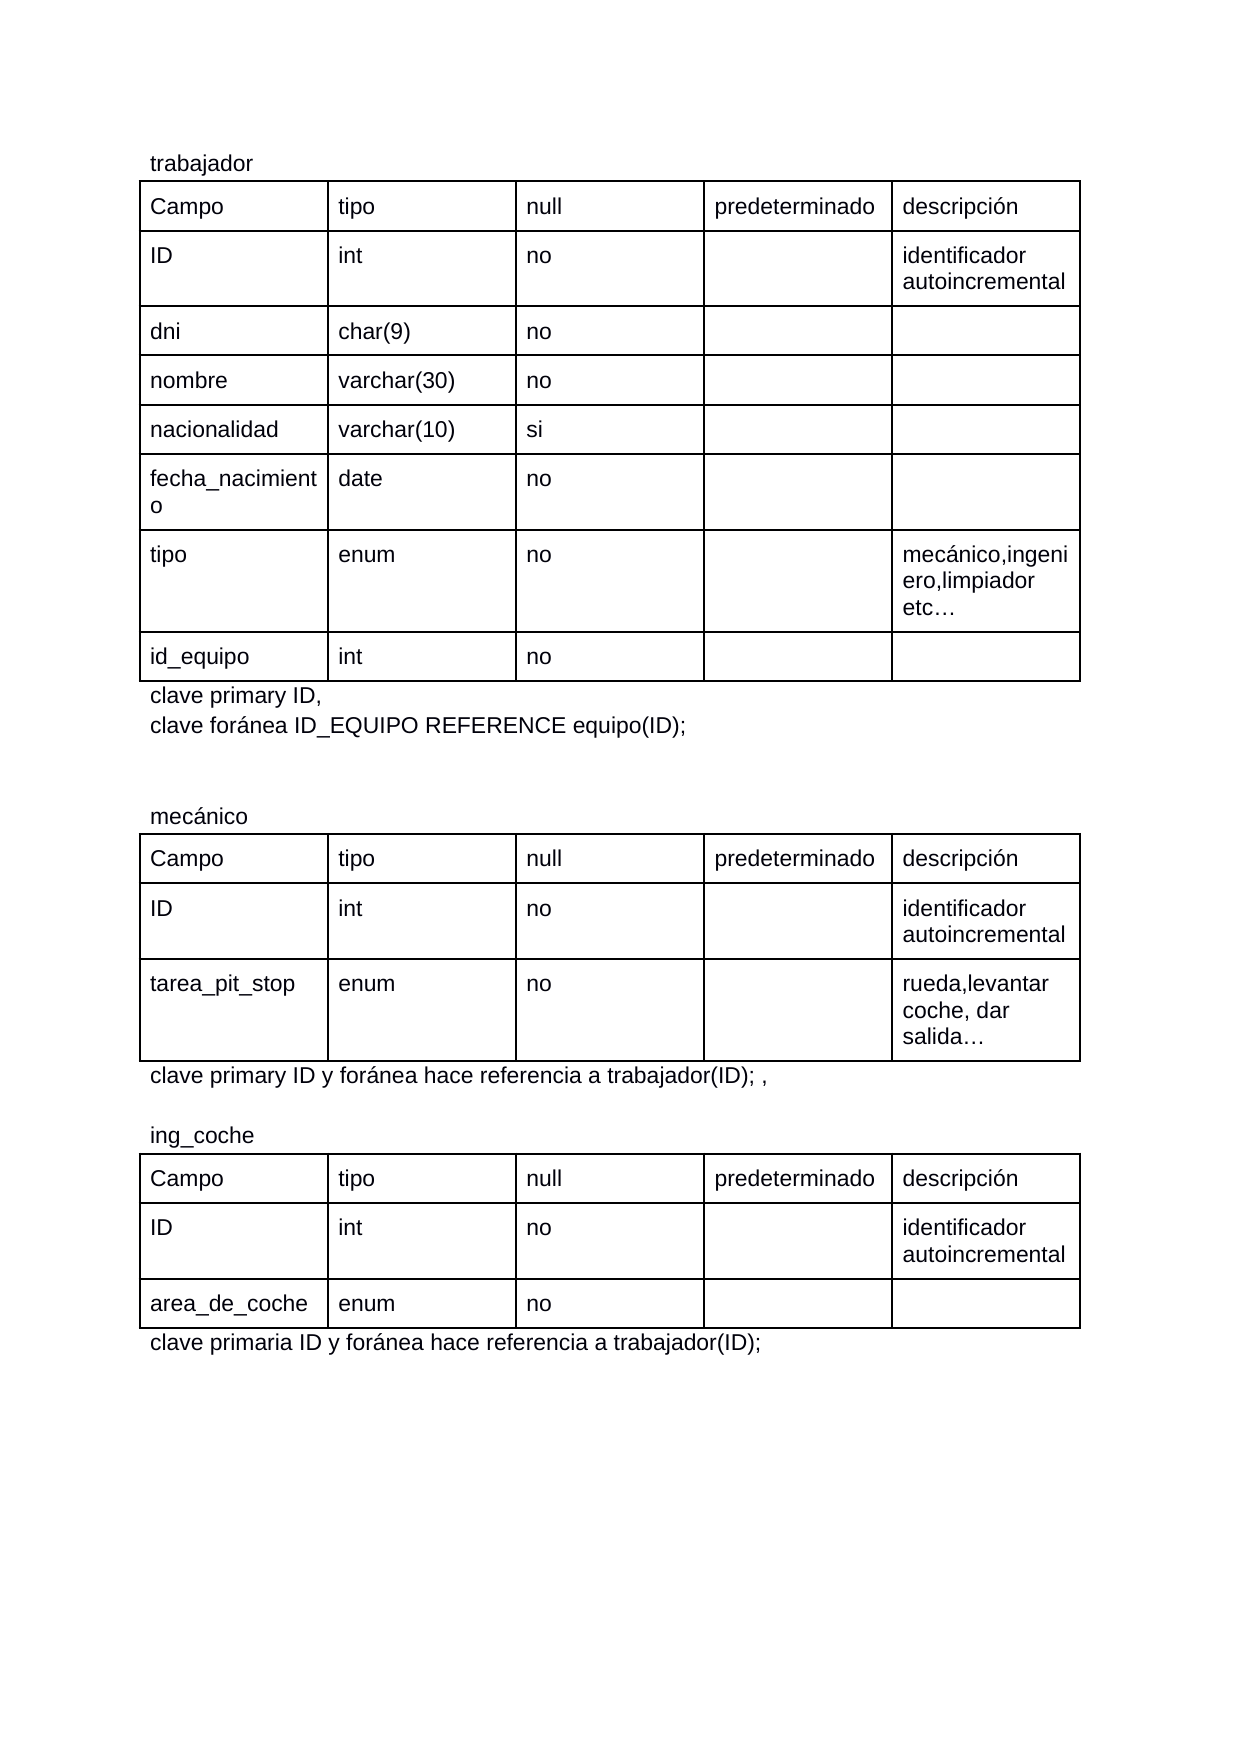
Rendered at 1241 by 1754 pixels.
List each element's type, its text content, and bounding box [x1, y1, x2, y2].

text trabajador [150, 150, 1090, 176]
table_cell no [517, 633, 703, 680]
table_cell id_equipo [141, 633, 327, 680]
table_header tipo [329, 835, 515, 882]
table_cell [893, 1280, 1079, 1327]
table_header Campo [141, 1155, 327, 1202]
table_cell int [329, 884, 515, 958]
text mecánico [150, 803, 1090, 829]
table_cell int [329, 232, 515, 305]
table_cell char(9) [329, 307, 515, 354]
table_cell varchar(30) [329, 356, 515, 404]
table_cell rueda,levantar coche, dar salida… [893, 960, 1079, 1060]
table_cell no [517, 1204, 703, 1277]
table_cell area_de_coche [141, 1280, 327, 1327]
table_cell identificador autoincremental [893, 1204, 1079, 1277]
table_cell varchar(10) [329, 406, 515, 453]
table_cell [705, 356, 891, 404]
table_cell fecha_nacimiento [141, 455, 327, 528]
table_cell [893, 455, 1079, 528]
table_header predeterminado [705, 1155, 891, 1202]
table_cell no [517, 455, 703, 528]
table_cell no [517, 232, 703, 305]
table_cell si [517, 406, 703, 453]
table_header Campo [141, 182, 327, 229]
table_cell tarea_pit_stop [141, 960, 327, 1060]
table_cell enum [329, 1280, 515, 1327]
table_cell [893, 406, 1079, 453]
table_cell [705, 960, 891, 1060]
table_cell identificador autoincremental [893, 884, 1079, 958]
table_header predeterminado [705, 835, 891, 882]
table_cell [705, 406, 891, 453]
table_header predeterminado [705, 182, 891, 229]
table_cell int [329, 633, 515, 680]
table_cell nombre [141, 356, 327, 404]
table_cell ID [141, 232, 327, 305]
table_header descripción [893, 1155, 1079, 1202]
table_cell mecánico,ingeniero,limpiador etc… [893, 531, 1079, 631]
table_cell enum [329, 531, 515, 631]
text clave primary ID y foránea hace referencia a trabajador(ID); , [150, 1062, 1090, 1088]
table_cell [705, 531, 891, 631]
table_cell no [517, 884, 703, 958]
table_cell ID [141, 1204, 327, 1277]
table_header Campo [141, 835, 327, 882]
table_cell [893, 633, 1079, 680]
table_cell nacionalidad [141, 406, 327, 453]
text clave primaria ID y foránea hace referencia a trabajador(ID); [150, 1329, 1090, 1355]
table_cell ID [141, 884, 327, 958]
table_header null [517, 1155, 703, 1202]
table_cell enum [329, 960, 515, 1060]
table_cell [705, 884, 891, 958]
table_cell no [517, 531, 703, 631]
table_header tipo [329, 182, 515, 229]
table_cell [705, 232, 891, 305]
text clave primary ID, [150, 682, 1090, 708]
table_cell [893, 307, 1079, 354]
table_cell no [517, 356, 703, 404]
table_header descripción [893, 835, 1079, 882]
table_cell identificador autoincremental [893, 232, 1079, 305]
text ing_coche [150, 1122, 1090, 1149]
table_header null [517, 835, 703, 882]
table_cell no [517, 307, 703, 354]
text clave foránea ID_EQUIPO REFERENCE equipo(ID); [150, 712, 1090, 738]
table_header null [517, 182, 703, 229]
table_cell tipo [141, 531, 327, 631]
table_cell [705, 1204, 891, 1277]
table_cell date [329, 455, 515, 528]
table_cell [705, 633, 891, 680]
table_cell [705, 1280, 891, 1327]
table_cell [705, 455, 891, 528]
table_cell dni [141, 307, 327, 354]
table_cell no [517, 960, 703, 1060]
table_cell [893, 356, 1079, 404]
table_cell int [329, 1204, 515, 1277]
table_cell no [517, 1280, 703, 1327]
table_cell [705, 307, 891, 354]
table_header tipo [329, 1155, 515, 1202]
table_header descripción [893, 182, 1079, 229]
